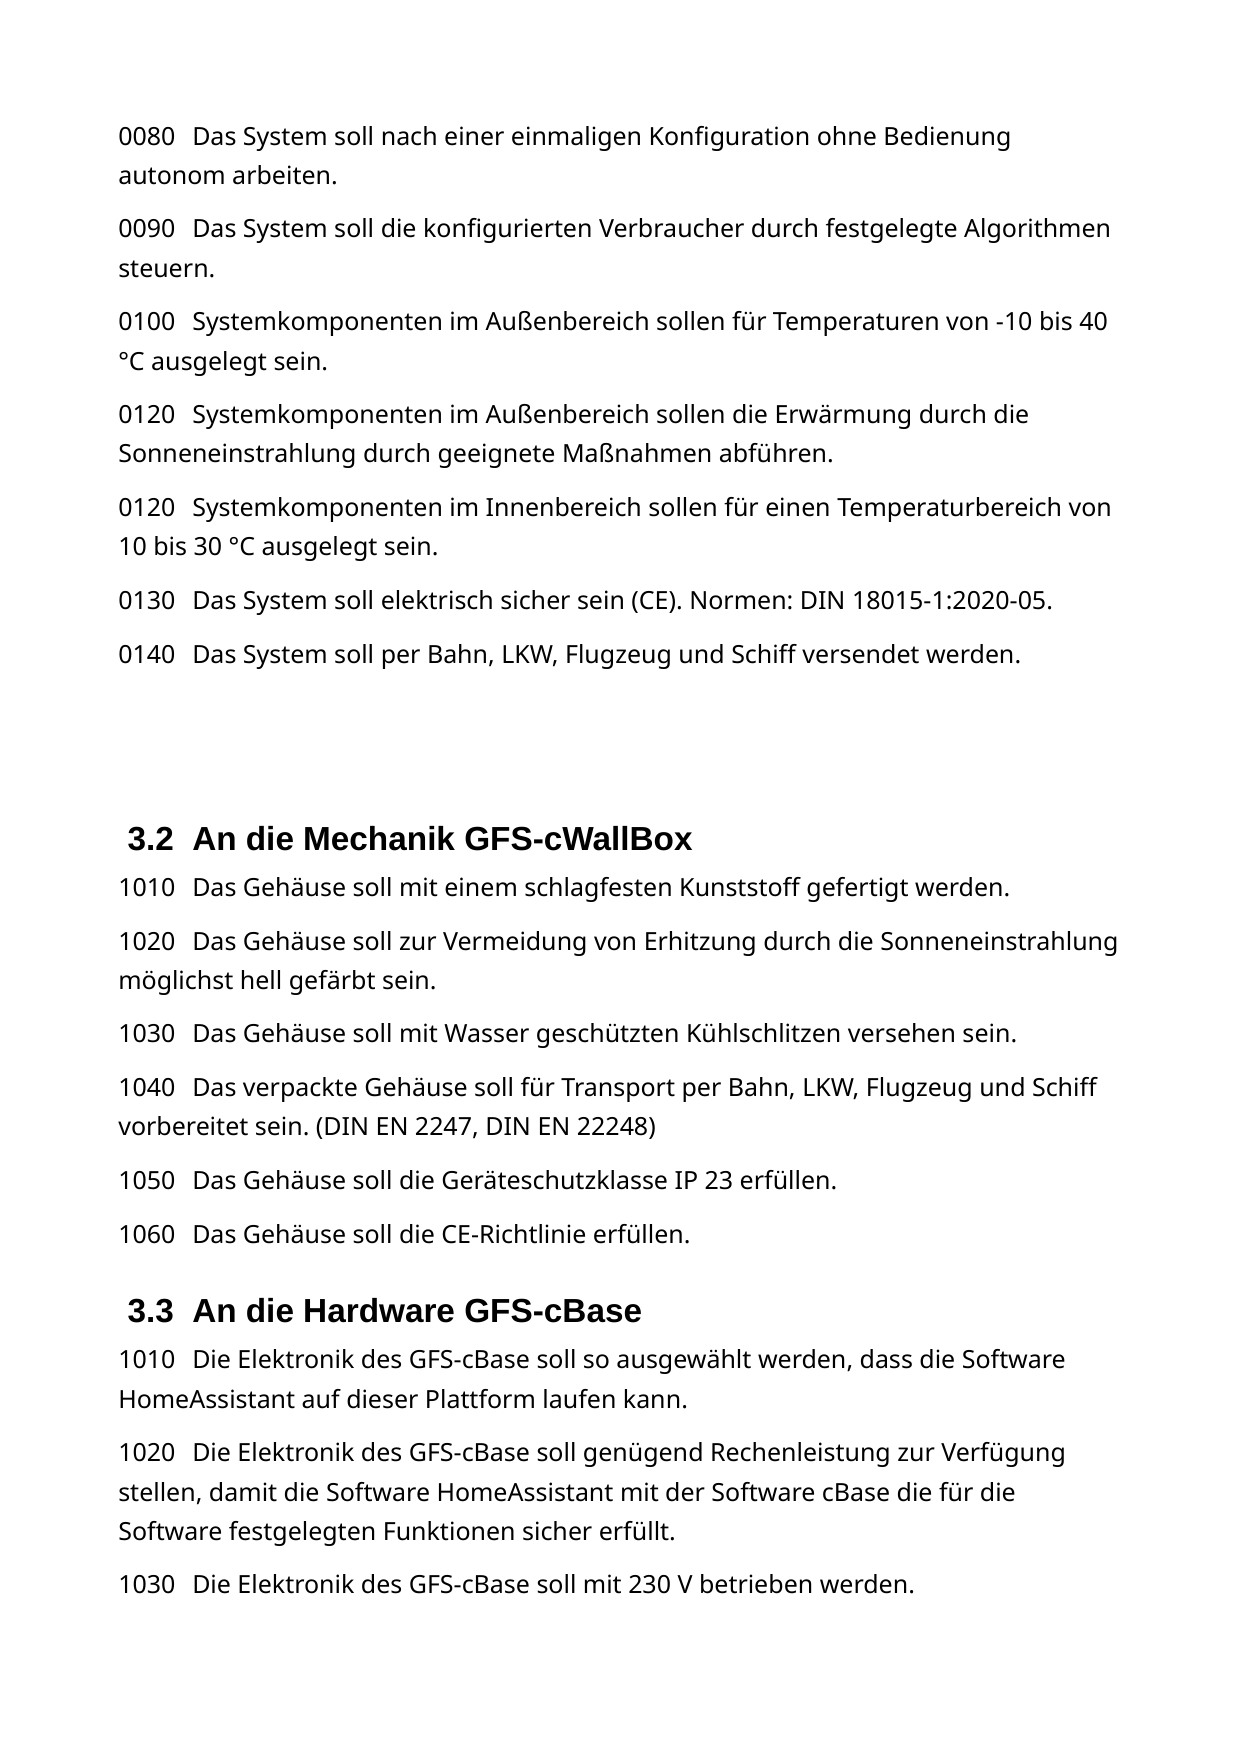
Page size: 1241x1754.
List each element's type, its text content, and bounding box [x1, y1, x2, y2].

text 1030 Das Gehäuse soll mit Wasser geschützten Kühlschlitzen versehen sein. [118, 1016, 1122, 1050]
text 1020 Die Elektronik des GFS-cBase soll genügend Rechenleistung zur Verfügung stellen, damit die Software HomeAssistant mit der Software cBase die für die Software festgelegten Funktionen sicher erfüllt. [118, 1435, 1122, 1547]
text 1020 Das Gehäuse soll zur Vermeidung von Erhitzung durch die Sonneneinstrahlung möglichst hell gefärbt sein. [118, 923, 1122, 996]
text 1010 Die Elektronik des GFS-cBase soll so ausgewählt werden, dass die Software HomeAssistant auf dieser Plattform laufen kann. [118, 1342, 1122, 1415]
text 1010 Das Gehäuse soll mit einem schlagfesten Kunststoff gefertigt werden. [118, 869, 1122, 903]
text 1040 Das verpackte Gehäuse soll für Transport per Bahn, LKW, Flugzeug und Schiff vorbereitet sein. (DIN EN 2247, DIN EN 22248) [118, 1070, 1122, 1143]
text 1060 Das Gehäuse soll die CE-Richtlinie erfüllen. [118, 1217, 1122, 1251]
text 0130 Das System soll elektrisch sicher sein (CE). Normen: DIN 18015‐1:2020‐05. [118, 583, 1122, 617]
text 0120 Systemkomponenten im Außenbereich sollen die Erwärmung durch die Sonneneinstrahlung durch geeignete Maßnahmen abführen. [118, 397, 1122, 470]
subtitle An die Hardware GFS-cBase [118, 1291, 1122, 1329]
text 0100 Systemkomponenten im Außenbereich sollen für Temperaturen von -10 bis 40 °C ausgelegt sein. [118, 304, 1122, 377]
text 1050 Das Gehäuse soll die Geräteschutzklasse IP 23 erfüllen. [118, 1163, 1122, 1197]
text 0120 Systemkomponenten im Innenbereich sollen für einen Temperaturbereich von 10 bis 30 °C ausgelegt sein. [118, 490, 1122, 563]
text 0080 Das System soll nach einer einmaligen Konfiguration ohne Bedienung autonom arbeiten. [118, 118, 1122, 191]
text 0140 Das System soll per Bahn, LKW, Flugzeug und Schiff versendet werden. [118, 636, 1122, 671]
text 0090 Das System soll die konfigurierten Verbraucher durch festgelegte Algorithmen steuern. [118, 211, 1122, 284]
subtitle An die Mechanik GFS-cWallBox [118, 818, 1122, 857]
text 1030 Die Elektronik des GFS-cBase soll mit 230 V betrieben werden. [118, 1567, 1122, 1601]
